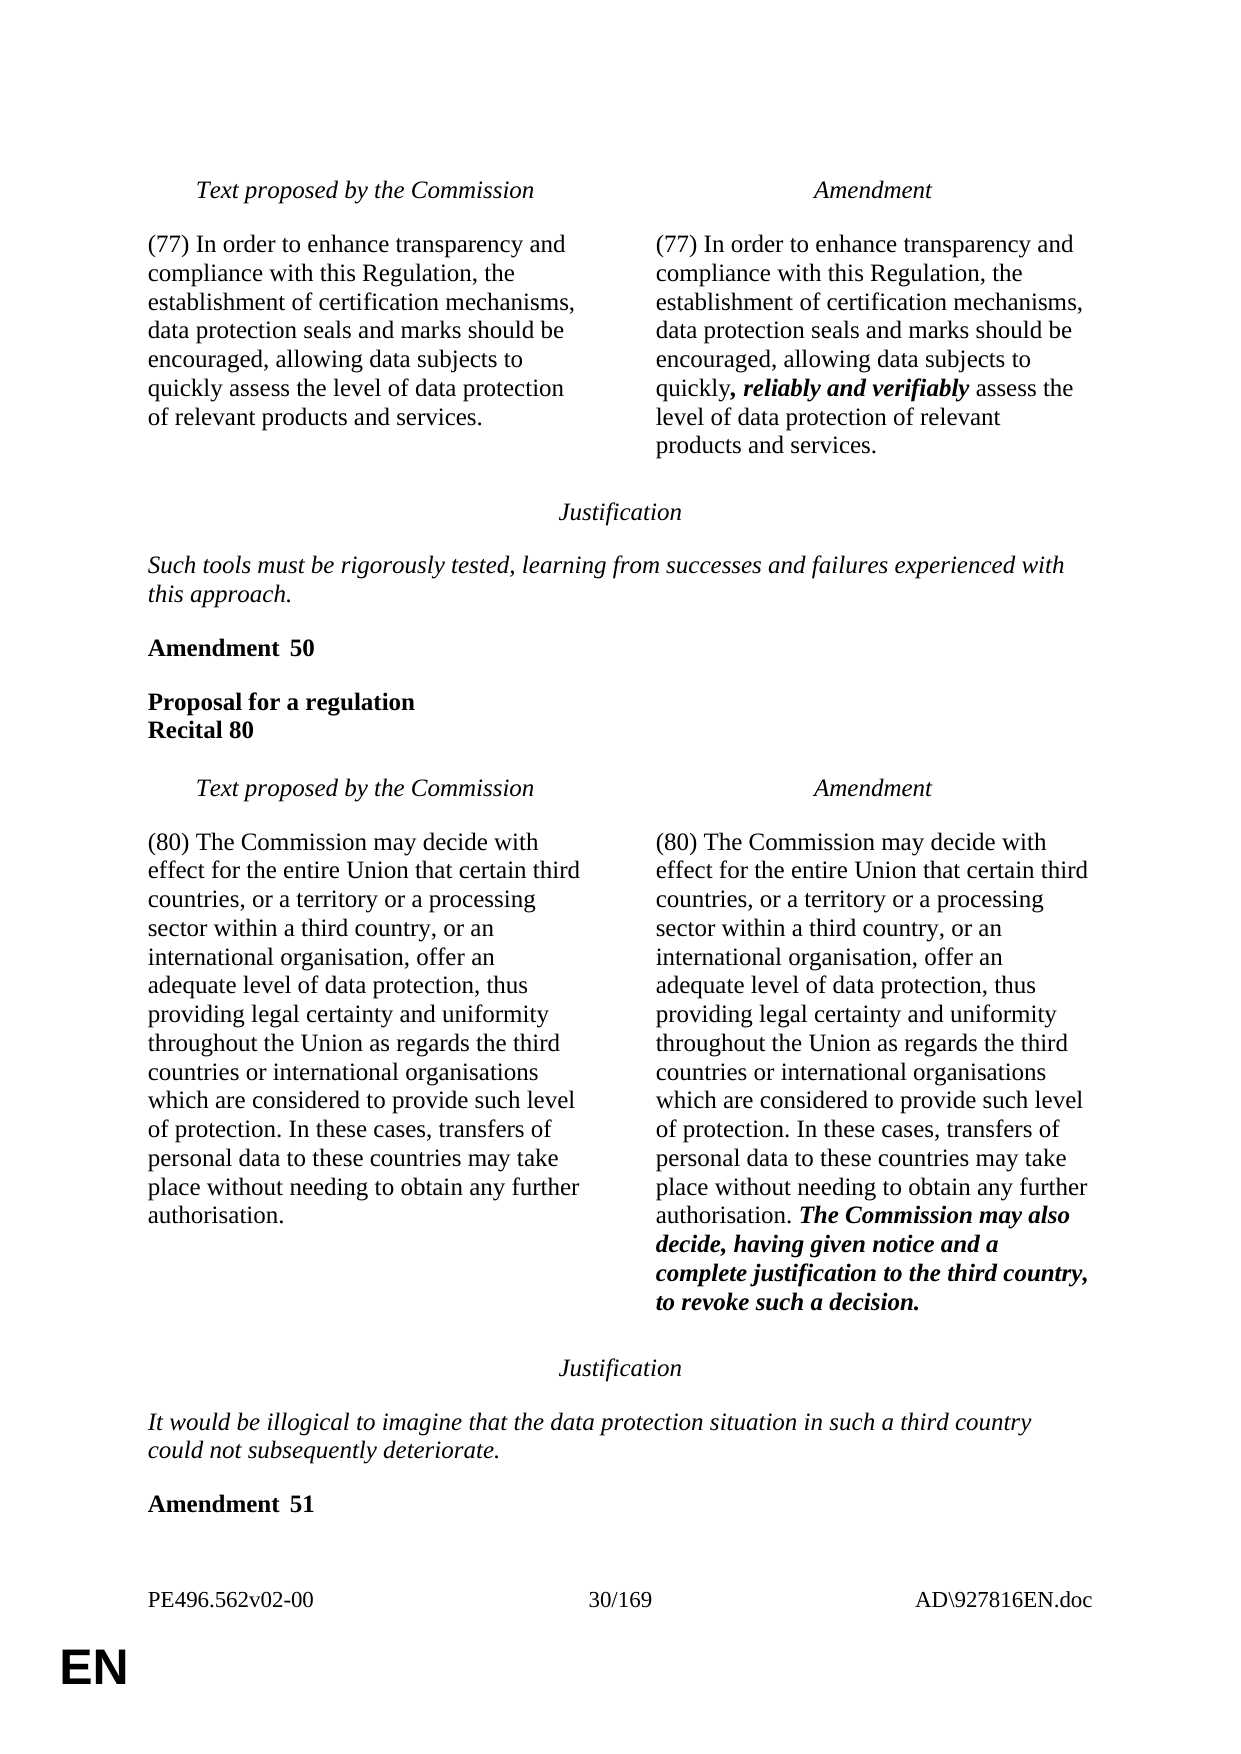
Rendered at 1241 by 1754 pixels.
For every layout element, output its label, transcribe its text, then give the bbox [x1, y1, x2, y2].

table_cell (80) The Commission may decide with effect for the entire Union that certain third countries, or a territory or a processing sector within a third country, or an international organisation, offer an adequate level of data protection, thus providing legal certainty and uniformity throughout the Union as regards the third countries or international organisations which are considered to provide such level of protection. In these cases, transfers of personal data to these countries may take place without needing to obtain any further authorisation. [112, 827, 620, 1328]
title <TitreJust>Justification</TitreJust> [148, 497, 1092, 526]
text <Article>Recital 80</Article> [148, 716, 1092, 744]
table_cell (80) The Commission may decide with effect for the entire Union that certain third countries, or a territory or a processing sector within a third country, or an international organisation, offer an adequate level of data protection, thus providing legal certainty and uniformity throughout the Union as regards the third countries or international organisations which are considered to provide such level of protection. In these cases, transfers of personal data to these countries may take place without needing to obtain any further authorisation. The Commission may also decide, having given notice and a complete justification to the third country, to revoke such a decision. [620, 827, 1128, 1328]
table_cell Text proposed by the Commission [112, 176, 620, 229]
text <DocAmend>Proposal for a regulation</DocAmend> [148, 687, 1092, 716]
table_cell Amendment [620, 773, 1128, 827]
table_cell Text proposed by the Commission [112, 773, 620, 827]
text <Amend>Amendment <NumAm>51</NumAm> [148, 1489, 1092, 1518]
table_header [112, 147, 1128, 176]
table_cell (77) In order to enhance transparency and compliance with this Regulation, the establishment of certification mechanisms, data protection seals and marks should be encouraged, allowing data subjects to quickly, reliably and verifiably assess the level of data protection of relevant products and services. [620, 229, 1128, 472]
table_header [112, 744, 1128, 773]
text Such tools must be rigorously tested, learning from successes and failures experienced with this approach. [148, 551, 1092, 608]
title <TitreJust>Justification</TitreJust> [148, 1353, 1092, 1382]
text <Amend>Amendment <NumAm>50</NumAm> [148, 633, 1092, 662]
text It would be illogical to imagine that the data protection situation in such a third country could not subsequently deteriorate. [148, 1407, 1092, 1464]
table_cell (77) In order to enhance transparency and compliance with this Regulation, the establishment of certification mechanisms, data protection seals and marks should be encouraged, allowing data subjects to quickly assess the level of data protection of relevant products and services. [112, 229, 620, 472]
table_cell Amendment [620, 176, 1128, 229]
